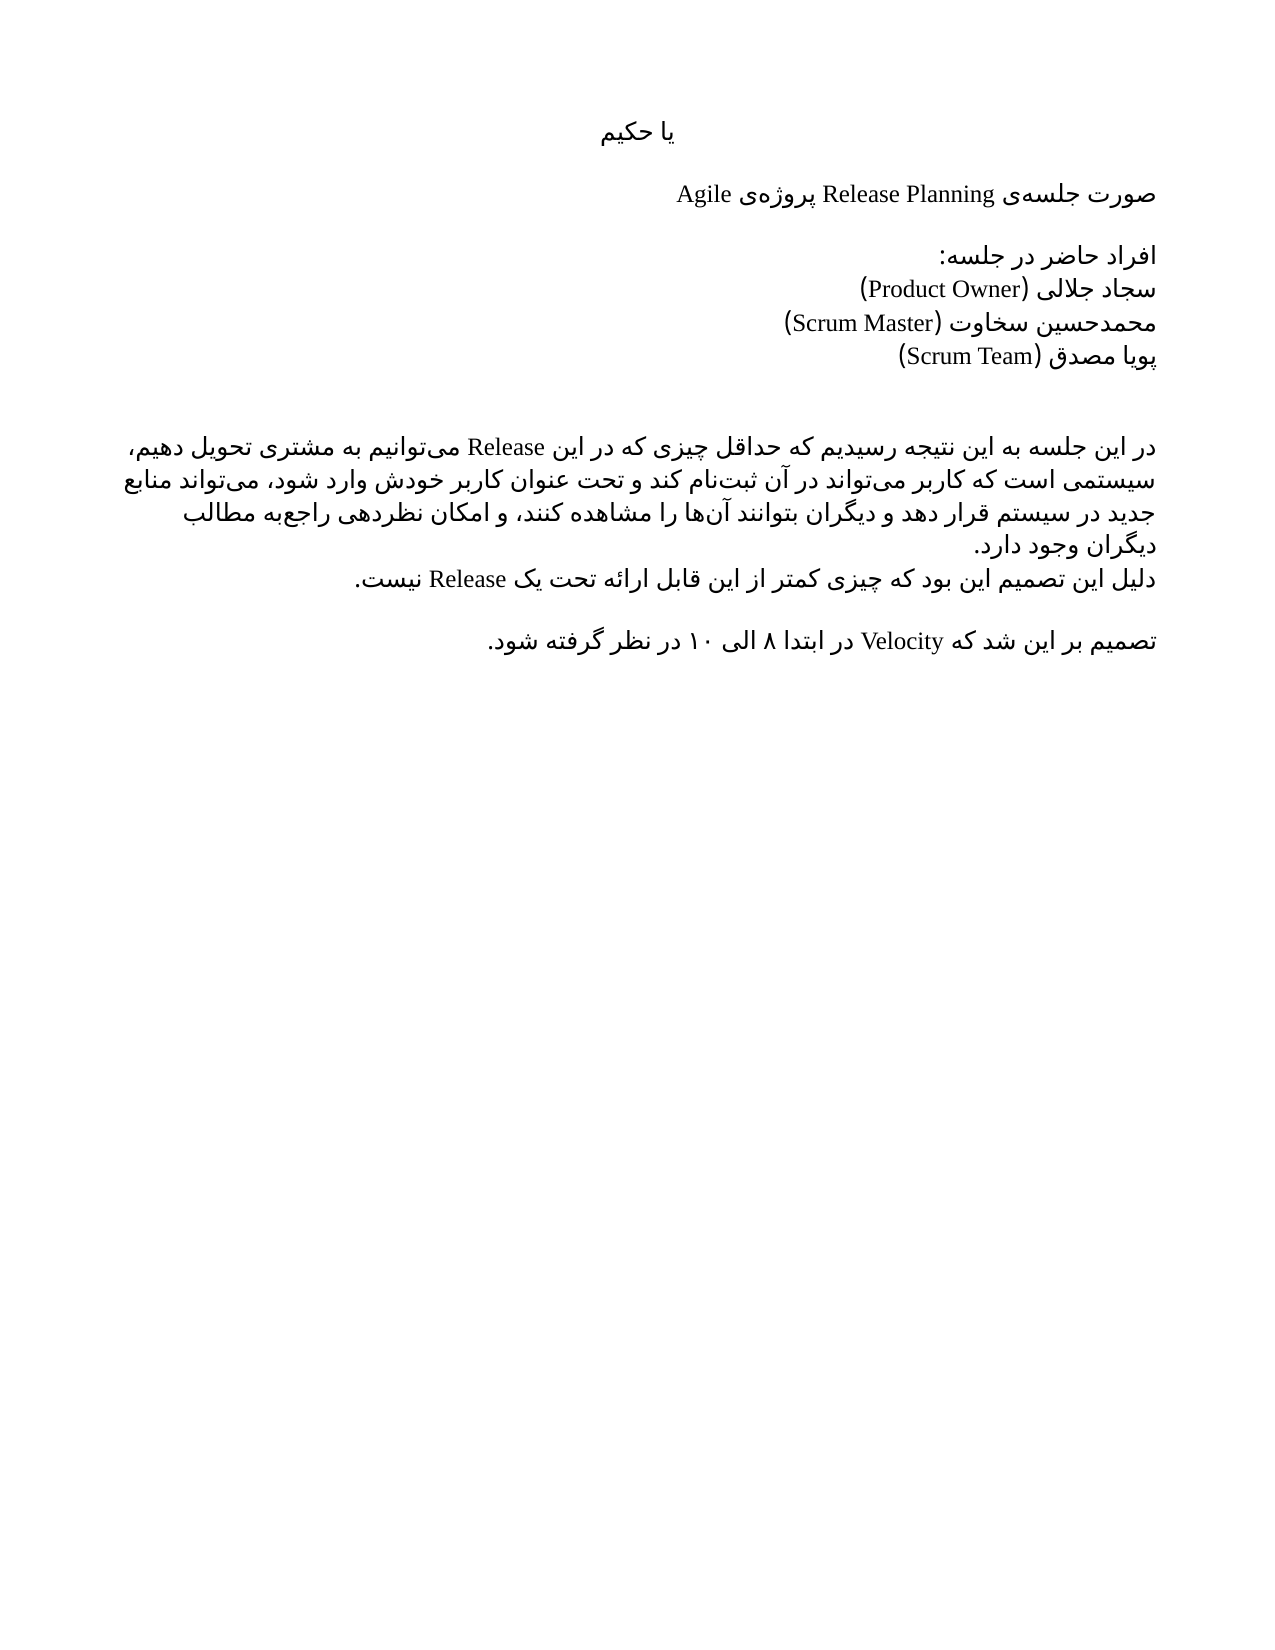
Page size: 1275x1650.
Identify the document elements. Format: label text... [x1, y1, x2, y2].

text در این جلسه به این نتیجه رسیدیم که حداقل چیزی که در این Release می‌توانیم به مشتری تحویل دهیم، سیستمی است که کاربر می‌تواند در آن ثبت‌نام کند و تحت عنوان کاربر خودش وارد شود، می‌تواند منابع جدید در سیستم قرار دهد و دیگران بتوانند آن‌ها را مشاهده کنند، و امکان نظردهی راجع‌به مطالب دیگران وجود دارد. [118, 432, 1157, 564]
text صورت جلسه‌ی Release Planning پروژه‌ی Agile [118, 179, 1157, 213]
text پویا مصدق (Scrum Team) [118, 341, 1157, 375]
text افراد حاضر در جلسه: [118, 242, 1157, 274]
text تصمیم بر این شد که Velocity در ابتدا ۸ الی ۱۰ در نظر گرفته شود. [118, 626, 1157, 660]
text دلیل این تصمیم این‌ بود که چیزی کمتر از این قابل ارائه تحت یک Release نیست. [118, 564, 1157, 597]
text محمدحسین سخاوت (Scrum Master) [118, 308, 1157, 341]
text سجاد جلالی (Product Owner) [118, 274, 1157, 308]
text یا حکیم [118, 118, 1157, 151]
